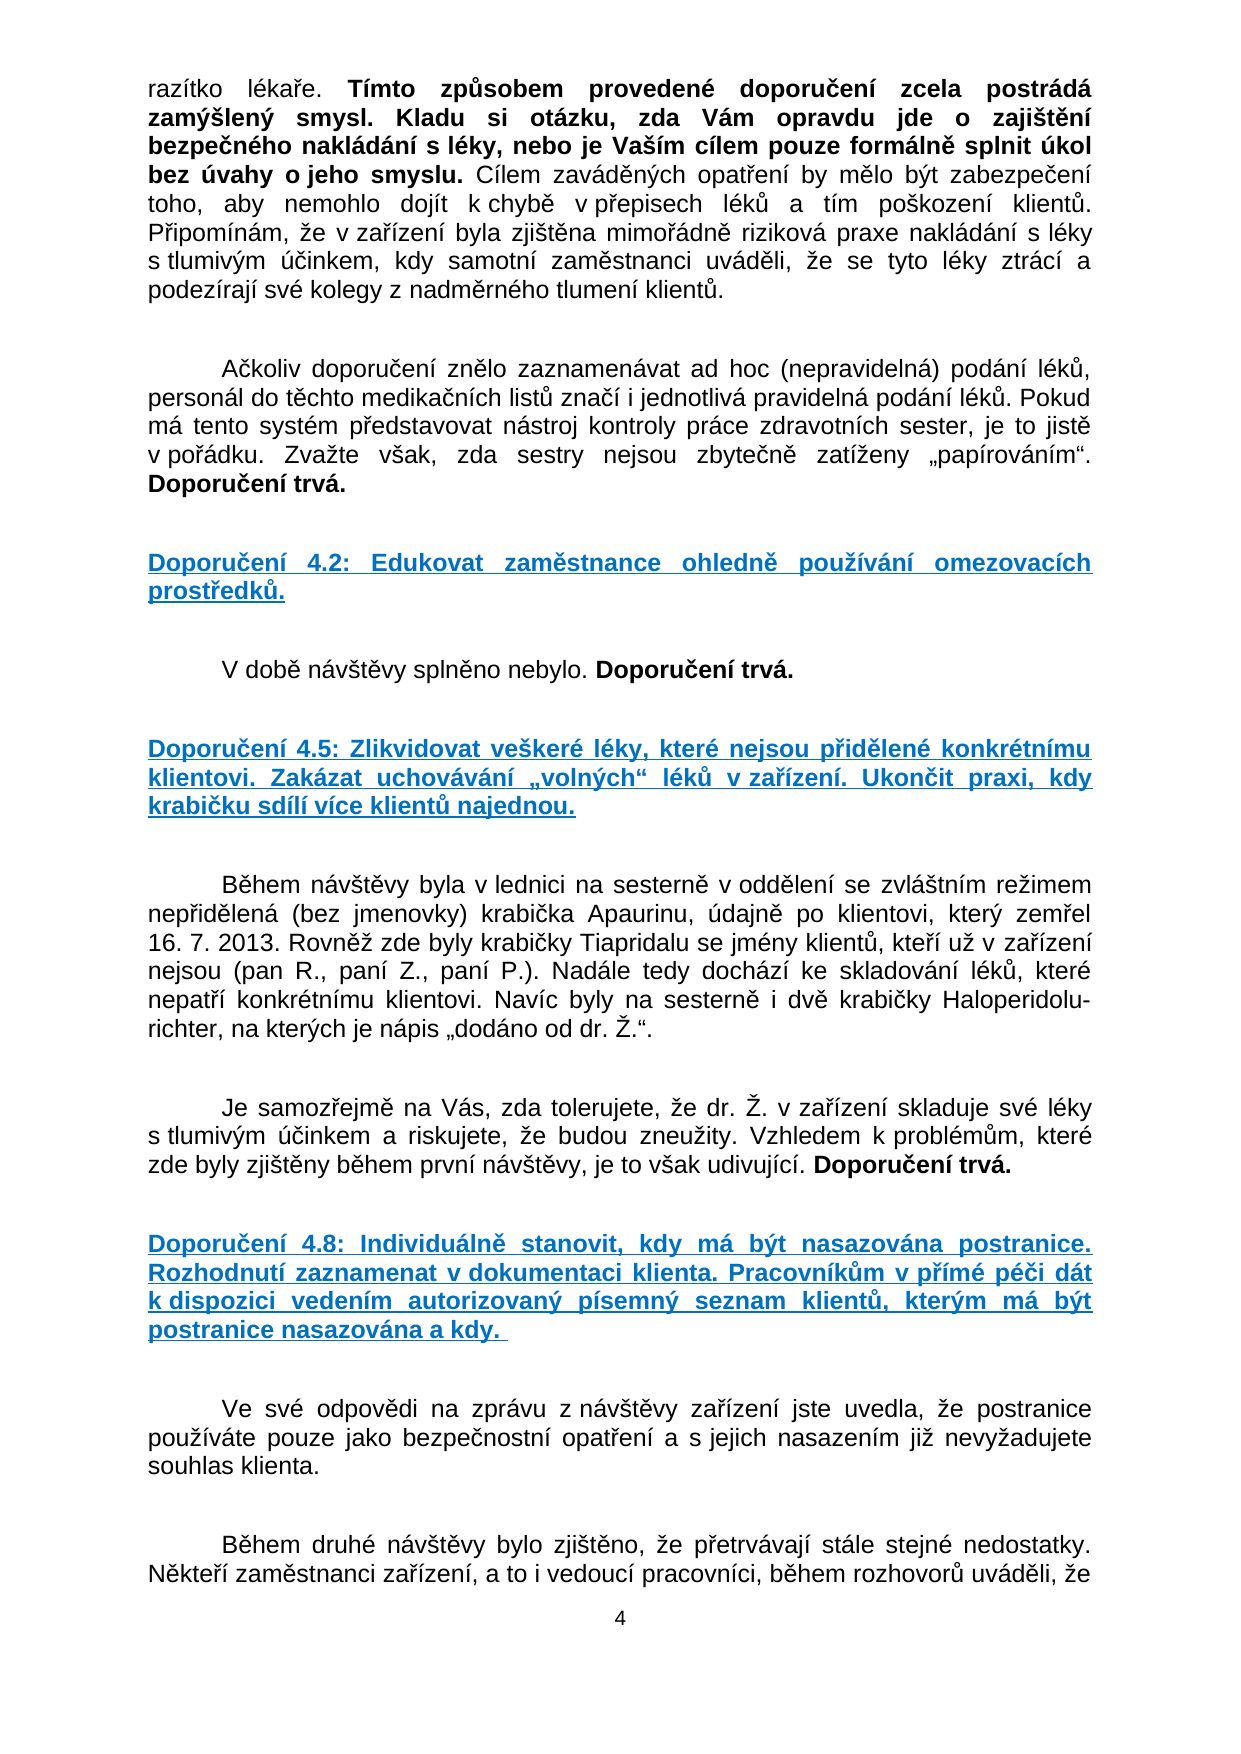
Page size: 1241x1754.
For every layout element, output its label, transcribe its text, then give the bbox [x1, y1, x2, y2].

text prostředků. [148, 574, 1092, 605]
text Během návštěvy byla v lednici na sesterně v oddělení se zvláštním režimem nepřidělená (bez jmenovky) krabička Apaurinu, údajně po klientovi, který zemřel 16. 7. 2013. Rovněž zde byly krabičky Tiapridalu se jmény klientů, kteří už v zařízení nejsou (pan R., paní Z., paní P.). Nadále tedy dochází ke skladování léků, které nepatří konkrétnímu klientovi. Navíc byly na sesterně i dvě krabičky Haloperidolu-richter, na kterých je nápis „dodáno od dr. Ž.“. [148, 870, 1092, 1043]
text krabičku sdílí více klientů najednou. [148, 789, 1092, 820]
text Je samozřejmě na Vás, zda tolerujete, že dr. Ž. v zařízení skladuje své léky s tlumivým účinkem a riskujete, že budou zneužity. Vzhledem k problémům, které zde byly zjištěny během první návštěvy, je to však udivující. Doporučení trvá. [148, 1093, 1092, 1179]
text postranice nasazována a kdy. [148, 1313, 1092, 1344]
text V době návštěvy splněno nebylo. Doporučení trvá. [148, 655, 1092, 684]
text Ačkoliv doporučení znělo zaznamenávat ad hoc (nepravidelná) podání léků, personál do těchto medikačních listů značí i jednotlivá pravidelná podání léků. Pokud má tento systém představovat nástroj kontroly práce zdravotních sester, je to jistě v pořádku. Zvažte však, zda sestry nejsou zbytečně zatíženy „papírováním“. Doporučení trvá. [148, 354, 1092, 498]
text Doporučení 4.2: Edukovat zaměstnance ohledně používání omezovacích [148, 548, 1092, 573]
text razítko lékaře. Tímto způsobem provedené doporučení zcela postrádá zamýšlený smysl. Kladu si otázku, zda Vám opravdu jde o zajištění bezpečného nakládání s léky, nebo je Vaším cílem pouze formálně splnit úkol bez úvahy o jeho smyslu. Cílem zaváděných opatření by mělo být zabezpečení toho, aby nemohlo dojít k chybě v přepisech léků a tím poškození klientů. Připomínám, že v zařízení byla zjištěna mimořádně riziková praxe nakládání s léky s tlumivým účinkem, kdy samotní zaměstnanci uváděli, že se tyto léky ztrácí a podezírají své kolegy z nadměrného tlumení klientů. [148, 74, 1092, 304]
text Ve své odpovědi na zprávu z návštěvy zařízení jste uvedla, že postranice používáte pouze jako bezpečnostní opatření a s jejich nasazením již nevyžadujete souhlas klienta. [148, 1394, 1092, 1480]
text k dispozici vedením autorizovaný písemný seznam klientů, kterým má být [148, 1284, 1092, 1311]
text klientovi. Zakázat uchovávání „volných“ léků v zařízení. Ukončit praxi, kdy [148, 760, 1092, 788]
text Doporučení 4.8: Individuálně stanovit, kdy má být nasazována postranice. [148, 1229, 1092, 1254]
text Doporučení 4.5: Zlikvidovat veškeré léky, které nejsou přidělené konkrétnímu [148, 734, 1092, 759]
text Rozhodnutí zaznamenat v dokumentaci klienta. Pracovníkům v přímé péči dát [148, 1255, 1092, 1283]
text Během druhé návštěvy bylo zjištěno, že přetrvávají stále stejné nedostatky. Někteří zaměstnanci zařízení, a to i vedoucí pracovníci, během rozhovorů uváděli, že [148, 1530, 1092, 1588]
